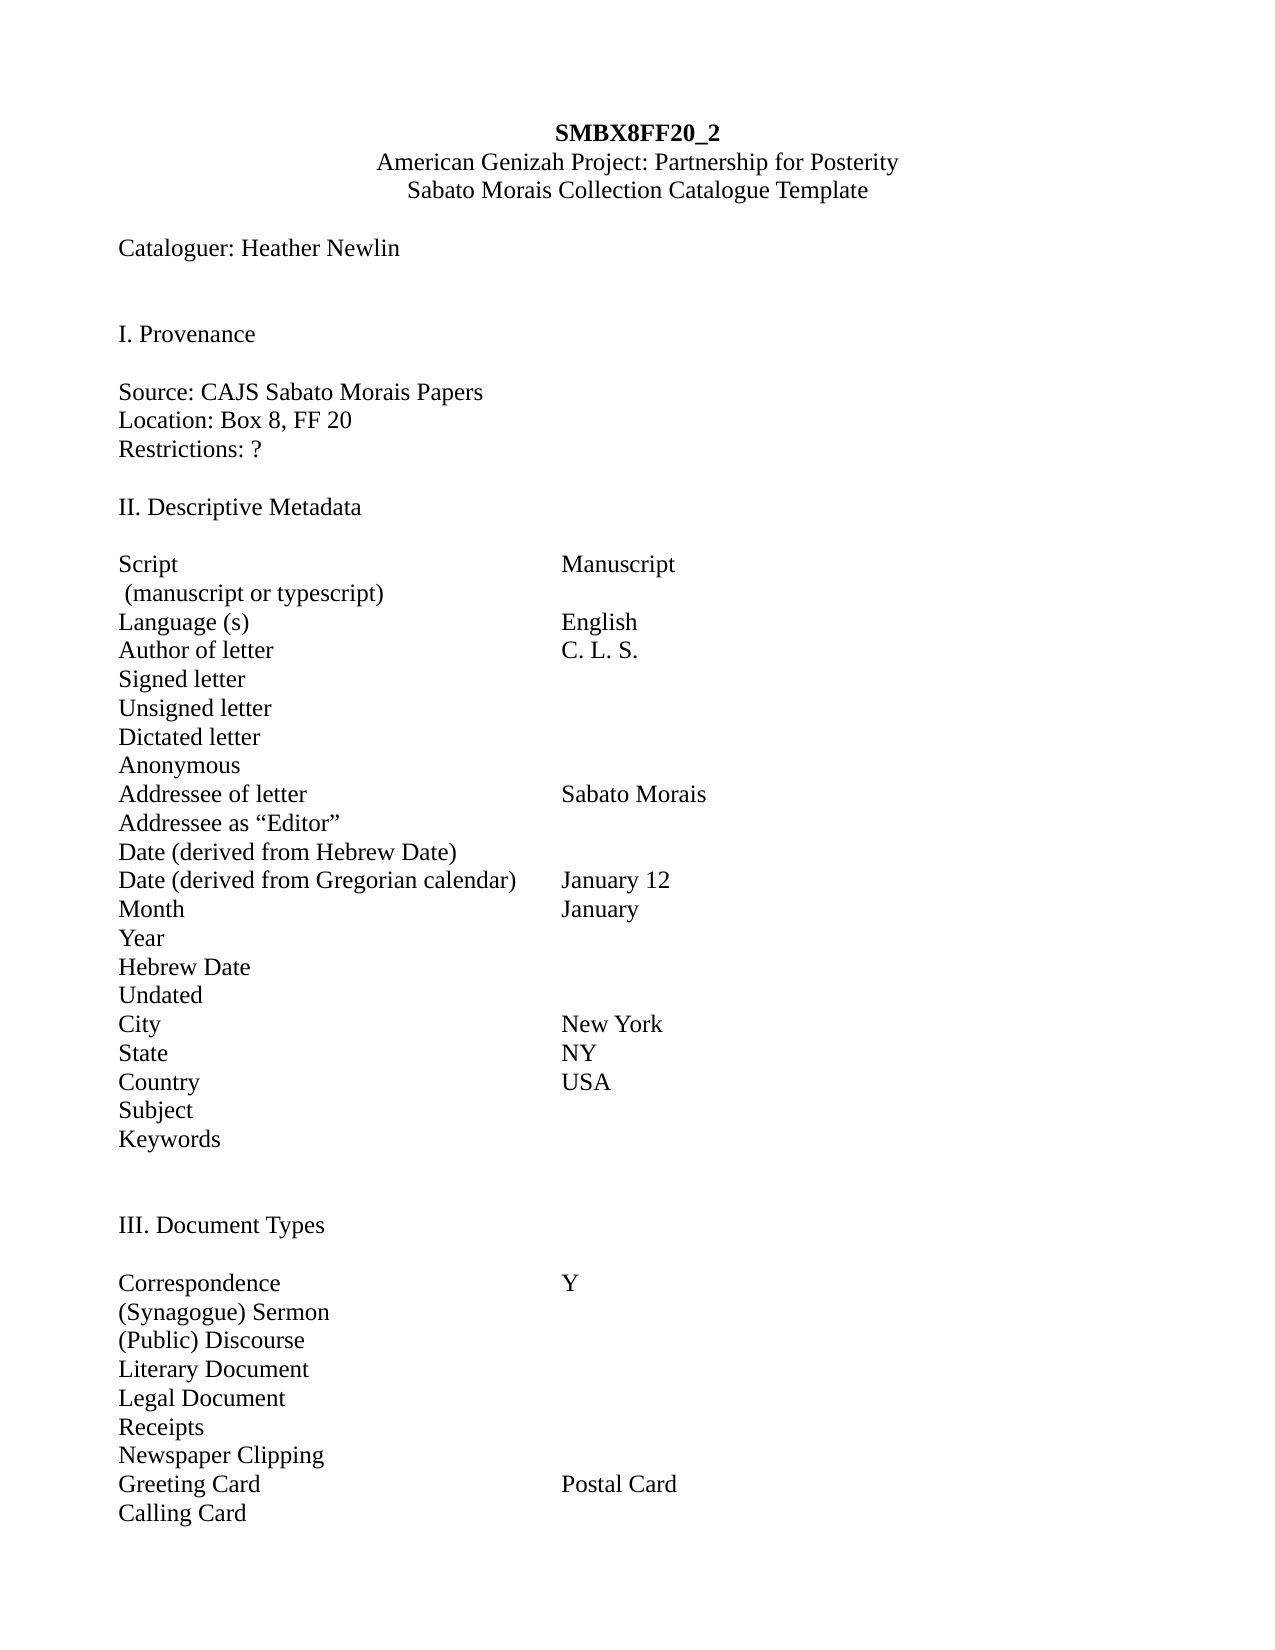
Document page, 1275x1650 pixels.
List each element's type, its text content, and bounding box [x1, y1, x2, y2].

text Anonymous [118, 751, 1157, 779]
text State NY [118, 1038, 1157, 1067]
text I. Provenance [118, 319, 1157, 348]
text City New York [118, 1009, 1157, 1038]
text Date (derived from Hebrew Date) [118, 837, 1157, 866]
text Undated [118, 981, 1157, 1009]
text Country USA [118, 1067, 1157, 1096]
text Date (derived from Gregorian calendar) January 12 [118, 866, 1157, 894]
text (manuscript or typescript) [118, 578, 1157, 607]
text Language (s) English [118, 607, 1157, 636]
text Month January [118, 894, 1157, 923]
text Correspondence Y [118, 1268, 1157, 1297]
text Source: CAJS Sabato Morais Papers [118, 377, 1157, 406]
text Dictated letter [118, 722, 1157, 751]
text Cataloguer: Heather Newlin [118, 233, 1157, 262]
text Author of letter C. L. S. [118, 636, 1157, 664]
text Script Manuscript [118, 549, 1157, 578]
text Literary Document [118, 1354, 1157, 1383]
text Signed letter [118, 664, 1157, 693]
text Restrictions: ? [118, 434, 1157, 463]
text American Genizah Project: Partnership for Posterity [118, 147, 1157, 176]
text (Public) Discourse [118, 1326, 1157, 1354]
text Newspaper Clipping [118, 1441, 1157, 1469]
text Legal Document [118, 1383, 1157, 1412]
text III. Document Types [118, 1211, 1157, 1239]
text II. Descriptive Metadata [118, 492, 1157, 521]
text Year [118, 923, 1157, 952]
text Hebrew Date [118, 952, 1157, 981]
text Addressee as “Editor” [118, 808, 1157, 837]
text SMBX8FF20_2 [118, 118, 1157, 147]
text Unsigned letter [118, 693, 1157, 722]
text Sabato Morais Collection Catalogue Template [118, 176, 1157, 204]
text Subject [118, 1096, 1157, 1124]
text Receipts [118, 1412, 1157, 1441]
text Greeting Card Postal Card [118, 1469, 1157, 1498]
text Addressee of letter Sabato Morais [118, 779, 1157, 808]
text (Synagogue) Sermon [118, 1297, 1157, 1326]
text Calling Card [118, 1498, 1157, 1527]
text Location: Box 8, FF 20 [118, 406, 1157, 434]
text Keywords [118, 1124, 1157, 1153]
